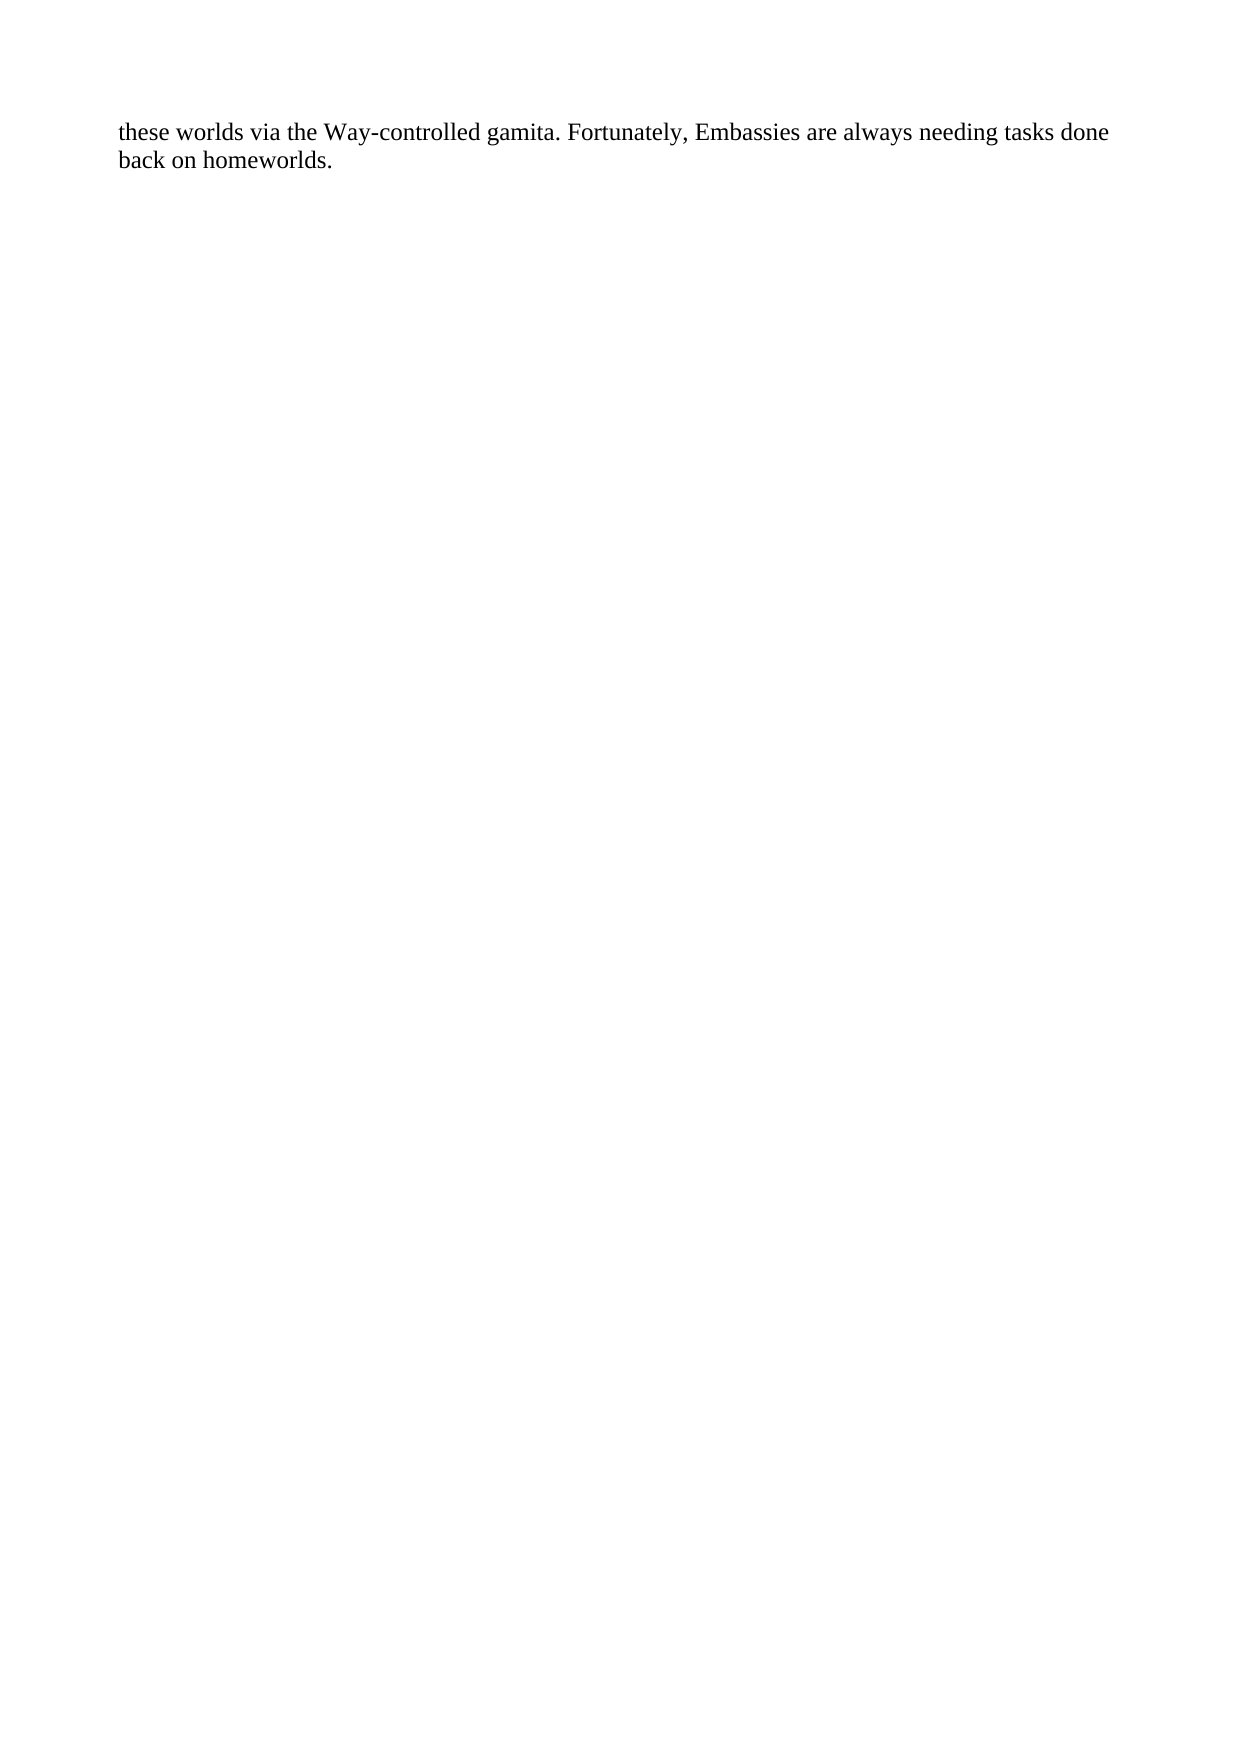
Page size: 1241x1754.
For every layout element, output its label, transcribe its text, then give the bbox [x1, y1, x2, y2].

text these worlds via the Way-controlled gamita. Fortunately, Embassies are always needing tasks done back on homeworlds. [118, 118, 1122, 173]
